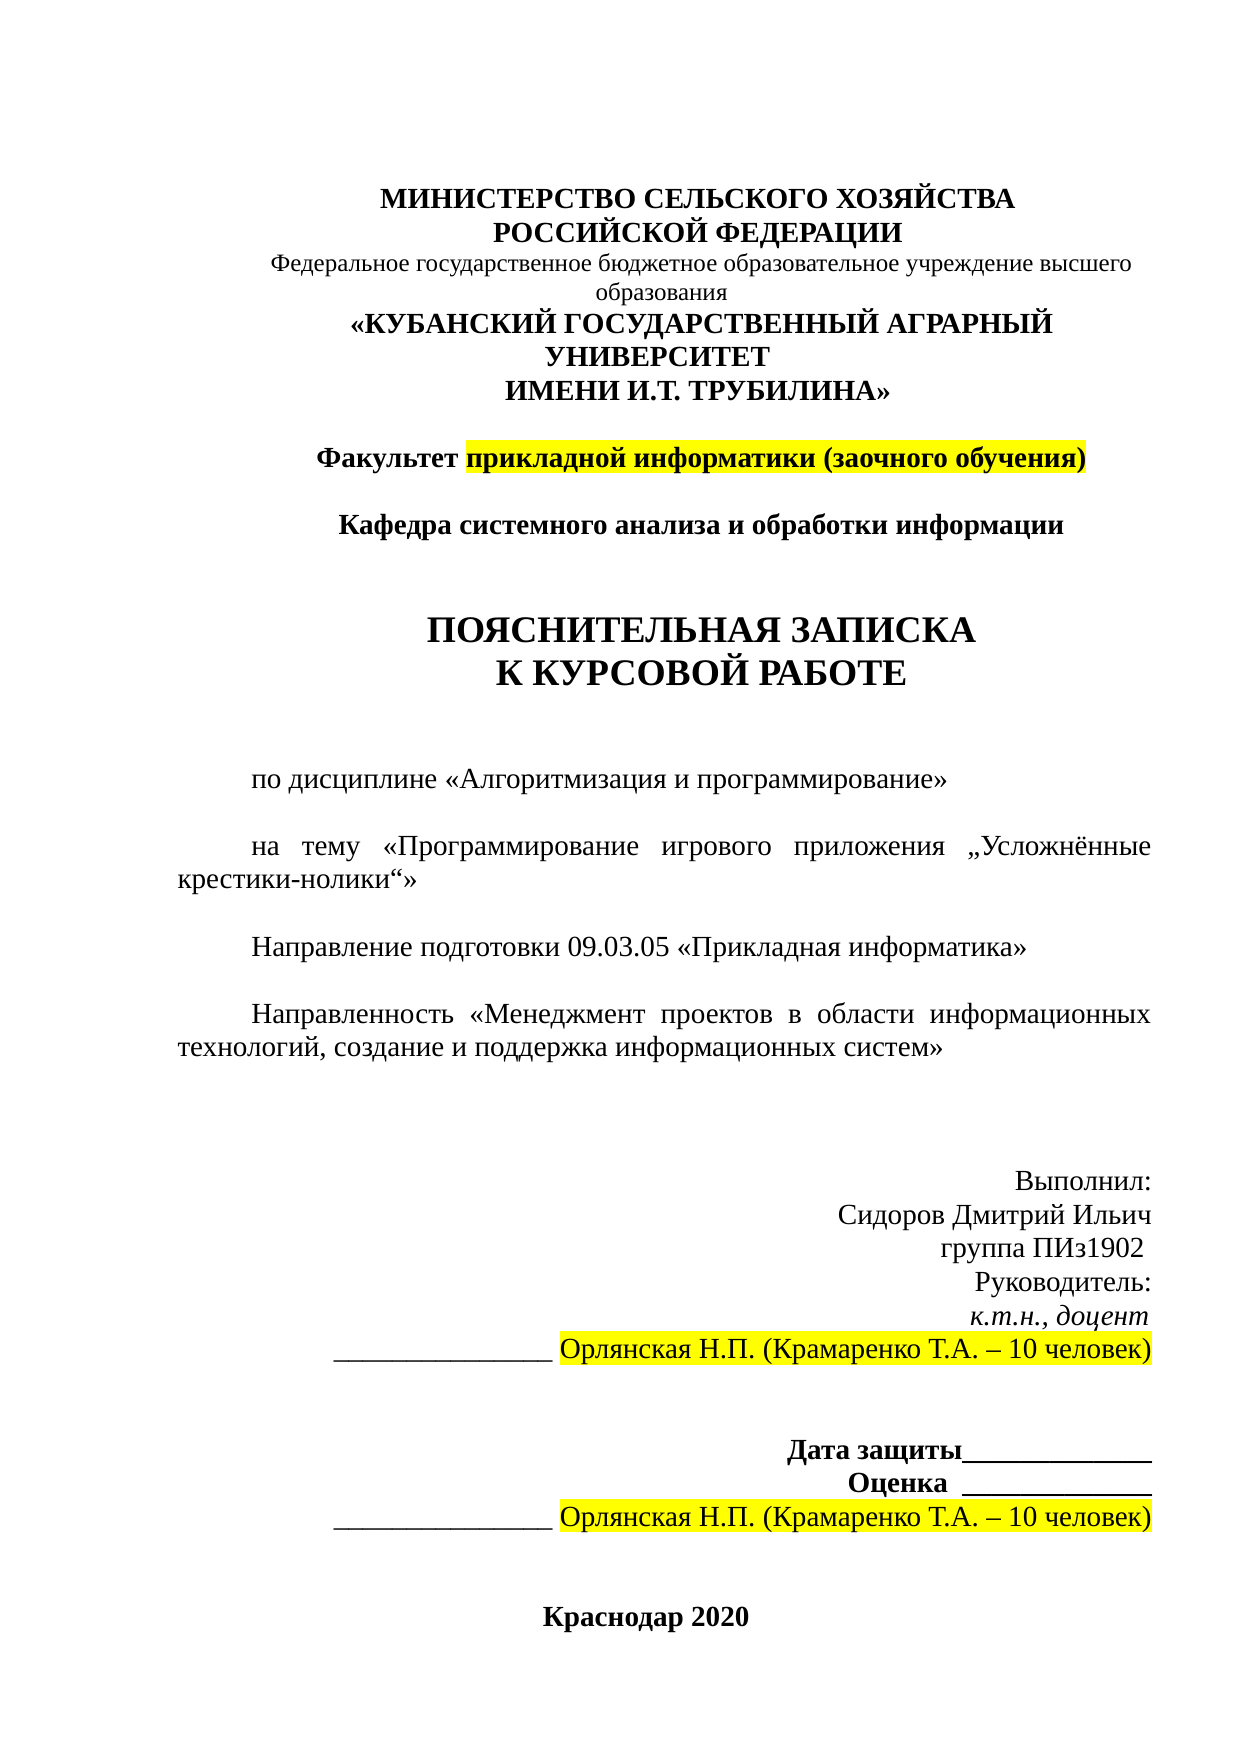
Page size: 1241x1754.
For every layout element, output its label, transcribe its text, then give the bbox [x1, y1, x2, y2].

text _______________ Орлянская Н.П. (Крамаренко Т.А. – 10 человек) [177, 1331, 1152, 1365]
text по дисциплине «Алгоритмизация и программирование» [177, 761, 1152, 794]
text Кафедра системного анализа и обработки информации [177, 507, 1152, 541]
text к.т.н., доцент [177, 1298, 1152, 1331]
text МИНИСТЕРСТВО СЕЛЬСКОГО ХОЗЯЙСТВА [177, 181, 1152, 215]
text группа ПИз1902 [177, 1231, 1152, 1264]
text «КУБАНСКИЙ ГОСУДАРСТВЕННЫЙ АГРАРНЫЙ УНИВЕРСИТЕТ [177, 306, 1152, 373]
text Руководитель: [177, 1264, 1152, 1298]
text ИМЕНИ И.Т. ТРУБИЛИНА» [177, 373, 1152, 406]
text _______________ Орлянская Н.П. (Крамаренко Т.А. – 10 человек) [177, 1499, 1152, 1532]
text Выполнил: [177, 1163, 1152, 1197]
text Оценка _____________ [177, 1465, 1152, 1499]
text К КУРСОВОЙ РАБОТЕ [177, 651, 1152, 694]
text Федеральное государственное бюджетное образовательное учреждение высшего образования [177, 248, 1152, 306]
text Факультет прикладной информатики (заочного обучения) [177, 440, 1152, 473]
text Направление подготовки 09.03.05 «Прикладная информатика» [177, 929, 1152, 962]
text на тему «Программирование игрового приложения „Усложнённые крестики-нолики“» [177, 828, 1152, 895]
text Направленность «Менеджмент проектов в области информационных технологий, создание и поддержка информационных систем» [177, 996, 1152, 1063]
text ПОЯСНИТЕЛЬНАЯ ЗАПИСКА [177, 608, 1152, 651]
text РОССИЙСКОЙ ФЕДЕРАЦИИ [177, 215, 1152, 248]
text Сидоров Дмитрий Ильич [177, 1197, 1152, 1231]
text Краснодар 2020 [133, 1599, 1152, 1633]
text Дата защиты_____________ [177, 1432, 1152, 1465]
